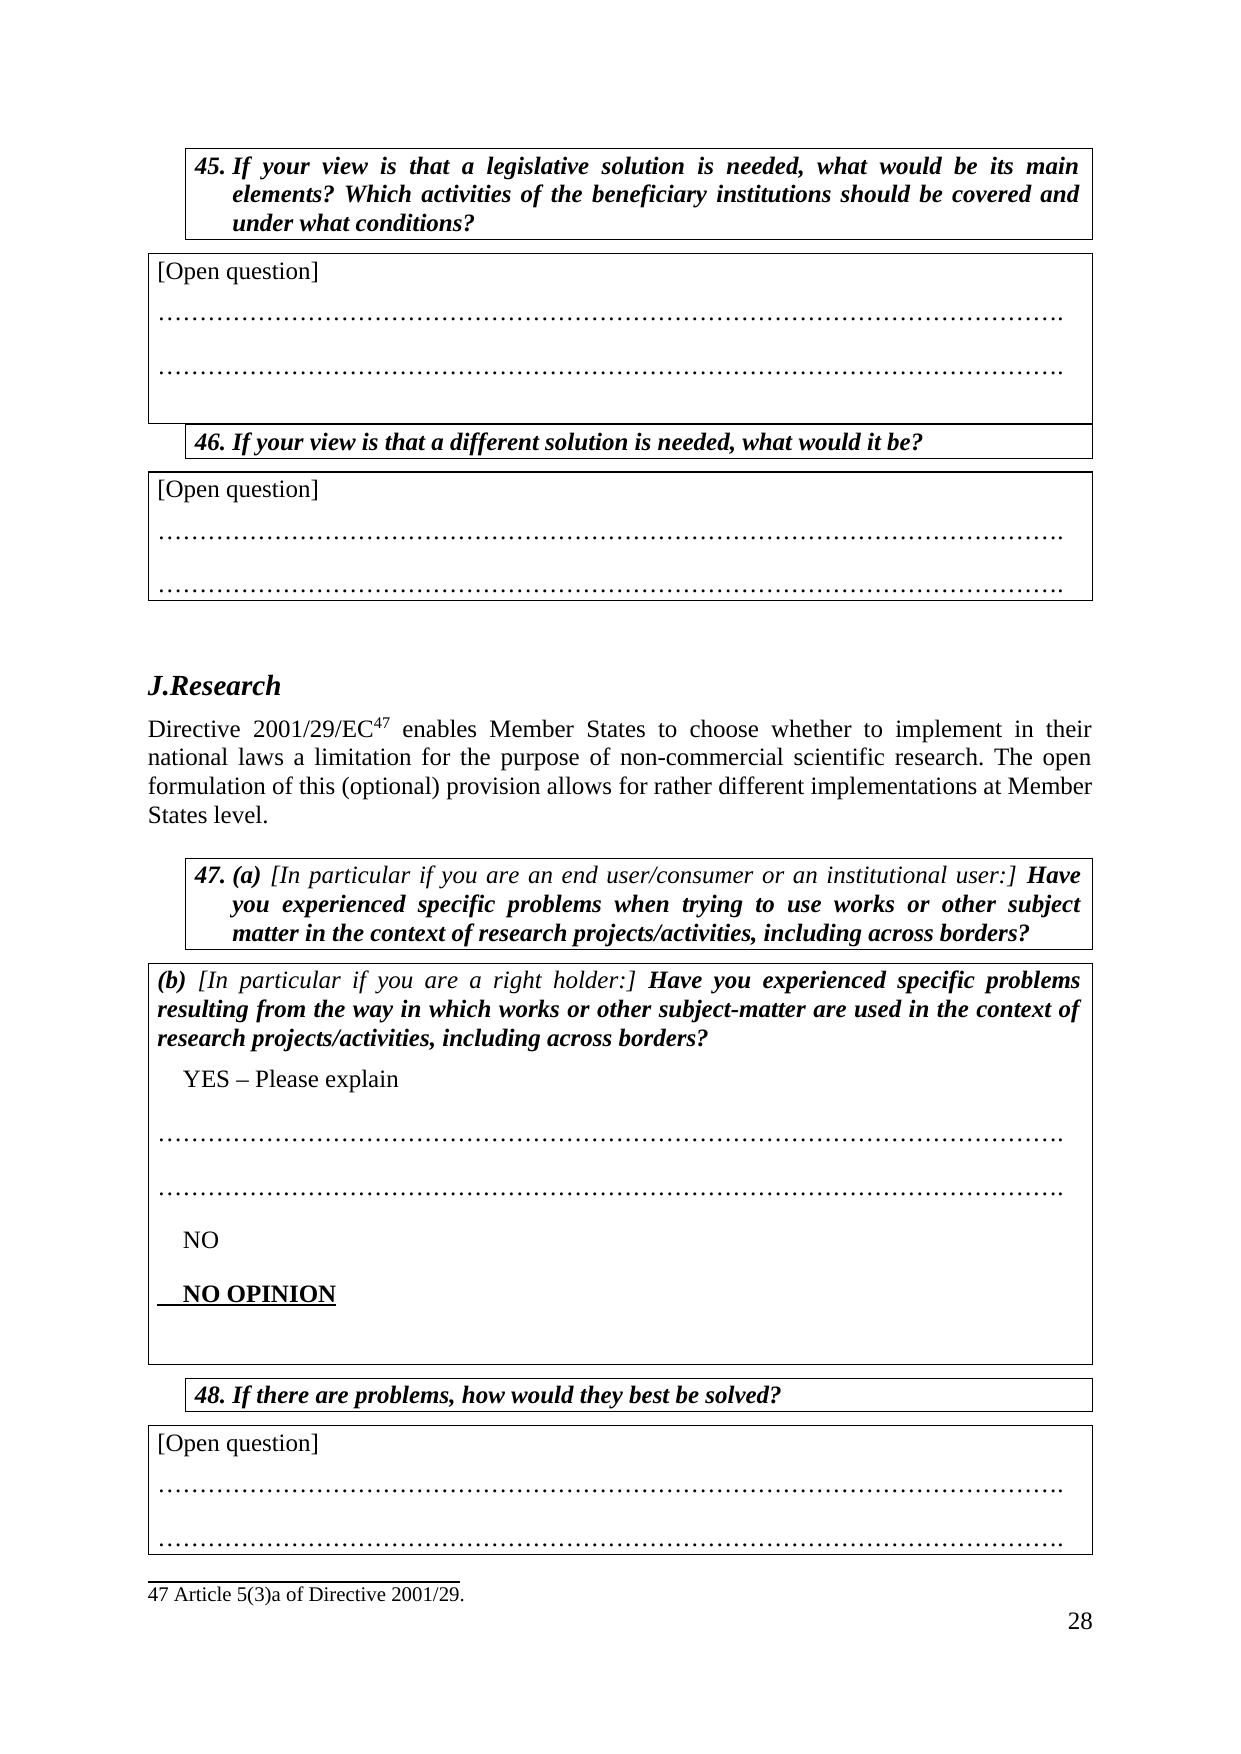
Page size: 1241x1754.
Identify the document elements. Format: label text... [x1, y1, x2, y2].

text [Open question] [149, 1426, 1092, 1457]
text  NO [149, 1222, 1092, 1254]
text ………………………………………………………………………………………………. [149, 513, 1092, 544]
text ………………………………………………………………………………………………. [149, 294, 1092, 326]
list If your view is that a legislative solution is needed, what would be its main elements? Which activities of the beneficiary institutions should be covered and under what conditions? [186, 149, 1092, 239]
text ………………………………………………………………………………………………. [149, 1169, 1092, 1201]
text Article 5(3)a of Directive 2001/29. [148, 1582, 1093, 1606]
text ………………………………………………………………………………………………. [149, 566, 1092, 600]
subtitle Research [148, 668, 1093, 701]
text Directive 2001/29/EC enables Member States to choose whether to implement in their national laws a limitation for the purpose of non-commercial scientific research. The open formulation of this (optional) provision allows for rather different implementations at Member States level. [148, 714, 1093, 829]
text [Open question] [149, 254, 1092, 284]
text  YES – Please explain [149, 1061, 1092, 1093]
list If there are problems, how would they best be solved? [186, 1379, 1092, 1411]
text ………………………………………………………………………………………………. [149, 1466, 1092, 1498]
list If your view is that a different solution is needed, what would it be? [186, 425, 1092, 458]
text (b) [In particular if you are a right holder:] Have you experienced specific problems resulting from the way in which works or other subject-matter are used in the context of research projects/activities, including across borders? [149, 964, 1092, 1052]
list (a) [In particular if you are an end user/consumer or an institutional user:] Have you experienced specific problems when trying to use works or other subject matter in the context of research projects/activities, including across borders? [186, 859, 1092, 949]
text [Open question] [149, 473, 1092, 503]
text ………………………………………………………………………………………………. [149, 1520, 1092, 1554]
text ………………………………………………………………………………………………. [149, 348, 1092, 379]
text  NO OPINION [149, 1276, 1092, 1308]
text ………………………………………………………………………………………………. [149, 1115, 1092, 1147]
